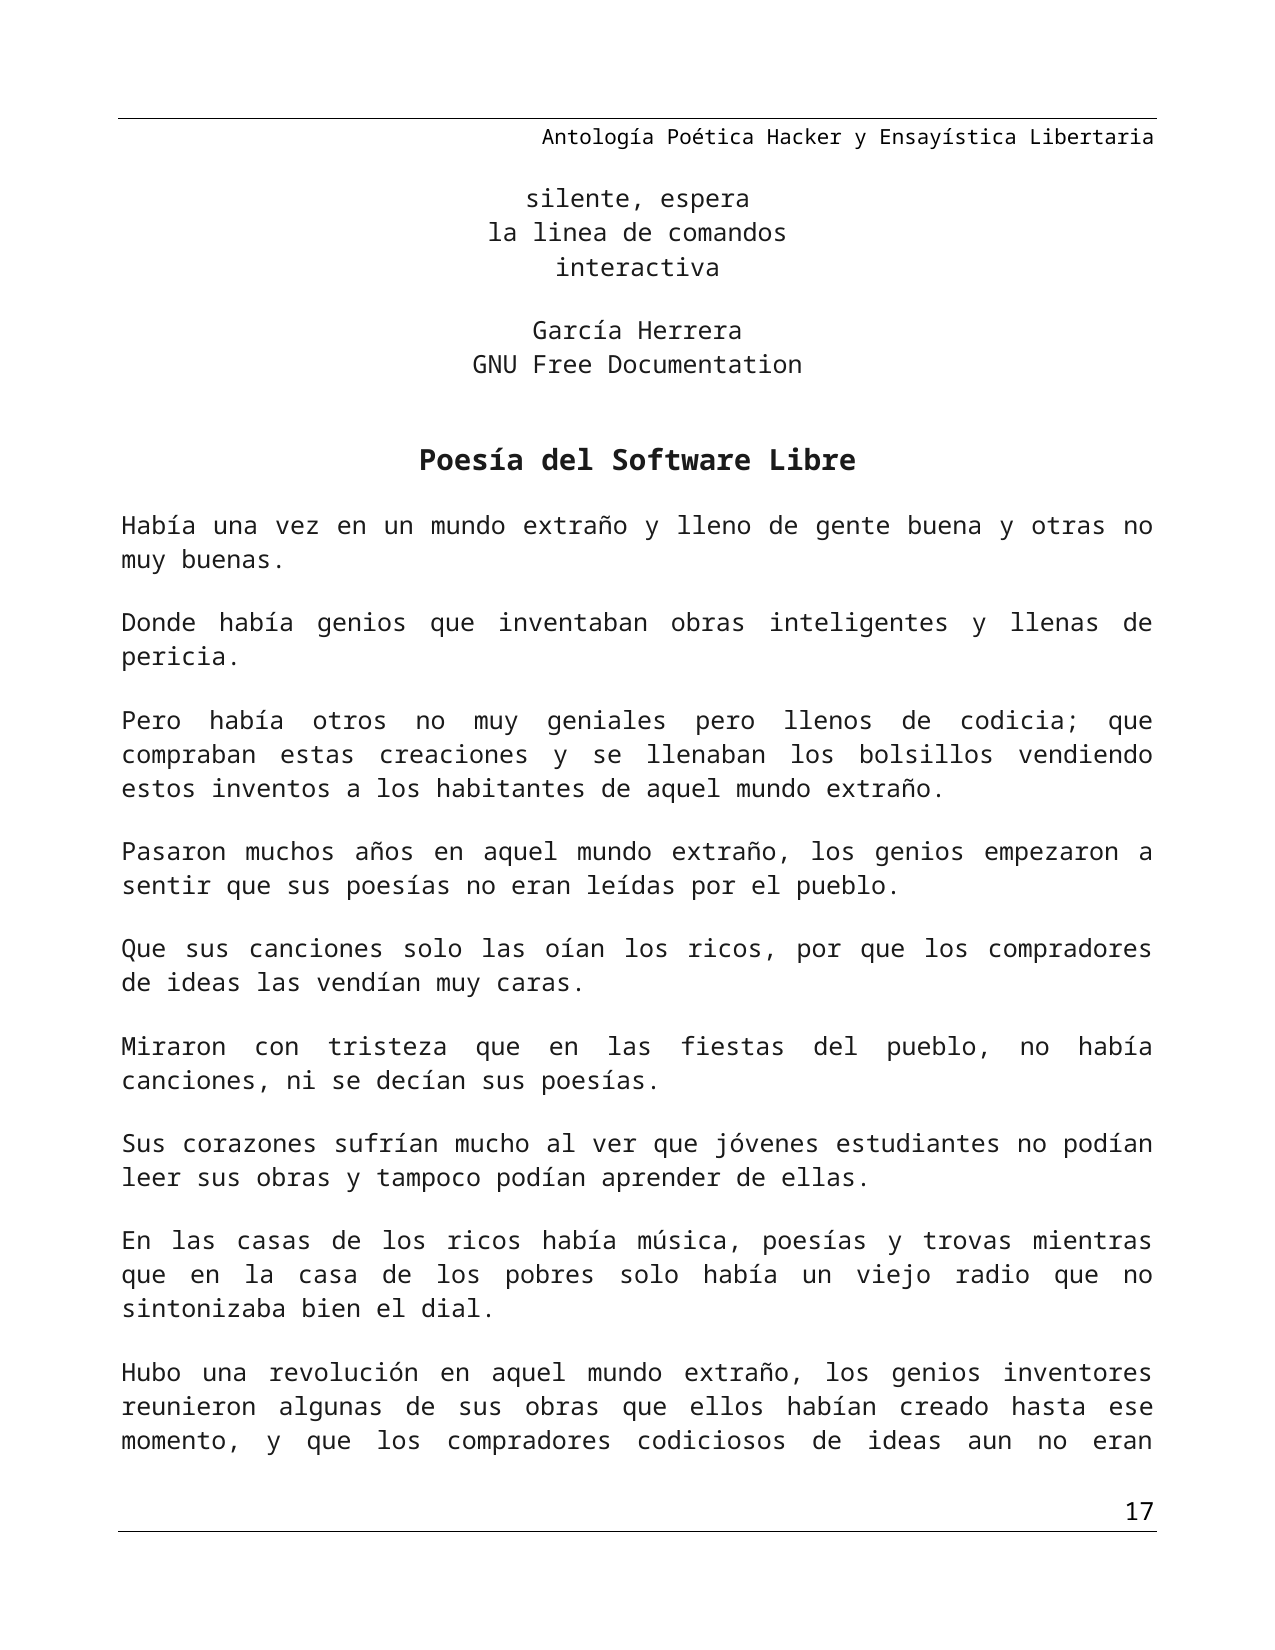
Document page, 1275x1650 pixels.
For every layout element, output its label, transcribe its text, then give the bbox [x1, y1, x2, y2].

text Pasaron muchos años en aquel mundo extraño, los genios empezaron a sentir que sus poesías no eran leídas por el pueblo. [121, 834, 1154, 902]
text Hubo una revolución en aquel mundo extraño, los genios inventores reunieron algunas de sus obras que ellos habían creado hasta ese momento, y que los compradores codiciosos de ideas aun no eran [121, 1354, 1154, 1456]
text GNU Free Documentation [121, 346, 1154, 381]
text Miraron con tristeza que en las fiestas del pueblo, no había canciones, ni se decían sus poesías. [121, 1028, 1154, 1096]
text interactiva [121, 249, 1154, 283]
text Donde había genios que inventaban obras inteligentes y llenas de pericia. [121, 605, 1154, 673]
text En las casas de los ricos había música, poesías y trovas mientras que en la casa de los pobres solo había un viejo radio que no sintonizaba bien el dial. [121, 1223, 1154, 1325]
text Había una vez en un mundo extraño y lleno de gente buena y otras no muy buenas. [121, 508, 1154, 576]
text Poesía del Software Libre [121, 439, 1154, 478]
text silente, espera [121, 181, 1154, 215]
text Pero había otros no muy geniales pero llenos de codicia; que compraban estas creaciones y se llenaban los bolsillos vendiendo estos inventos a los habitantes de aquel mundo extraño. [121, 702, 1154, 804]
text la linea de comandos [121, 215, 1154, 249]
text Sus corazones sufrían mucho al ver que jóvenes estudiantes no podían leer sus obras y tampoco podían aprender de ellas. [121, 1126, 1154, 1194]
text Que sus canciones solo las oían los ricos, por que los compradores de ideas las vendían muy caras. [121, 931, 1154, 999]
text García Herrera [121, 312, 1154, 346]
